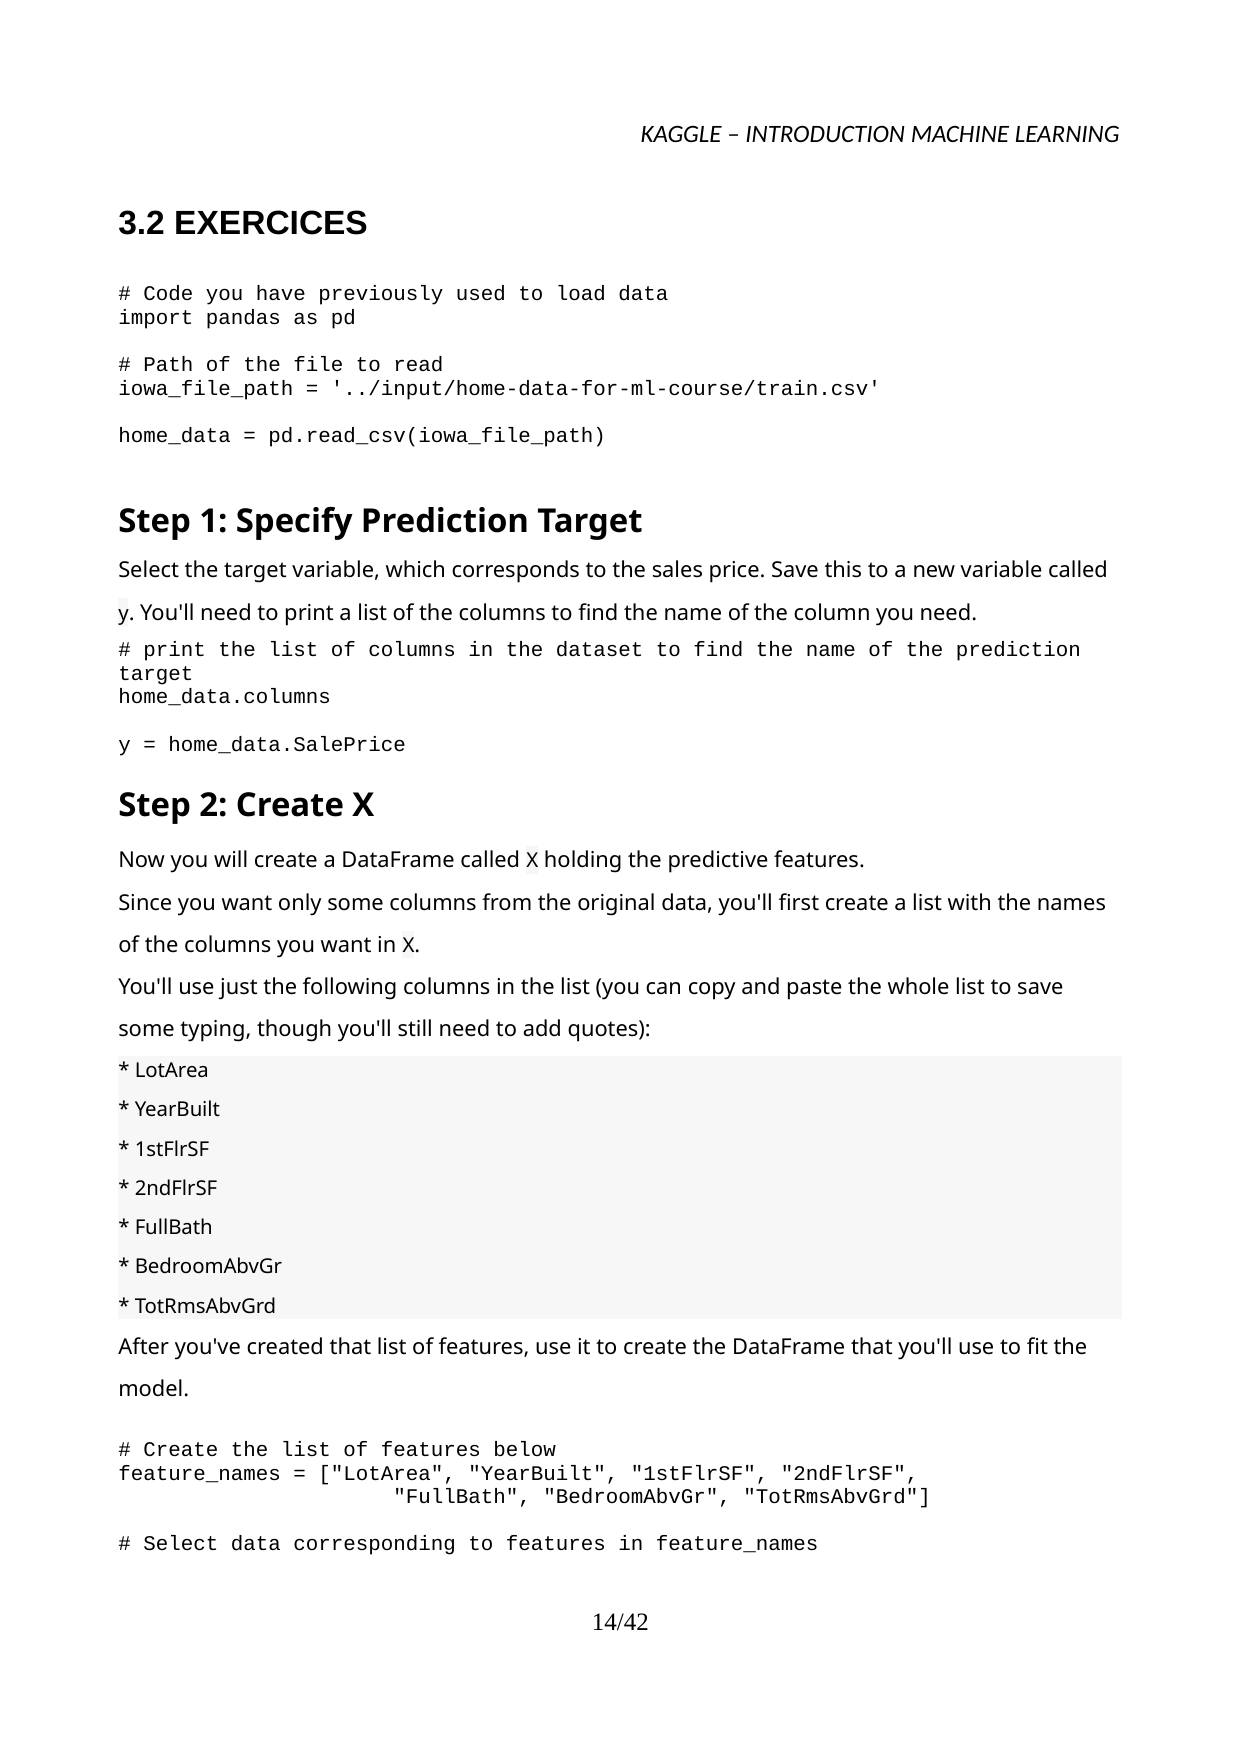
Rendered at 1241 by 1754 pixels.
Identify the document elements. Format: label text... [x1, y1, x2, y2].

text After you've created that list of features, use it to create the DataFrame that you'll use to fit the model. [118, 1331, 1122, 1403]
text # print the list of columns in the dataset to find the name of the prediction target [118, 639, 1122, 686]
text Now you will create a DataFrame called X holding the predictive features. [118, 844, 1122, 874]
text * TotRmsAbvGrd [118, 1291, 1122, 1319]
text * YearBuilt [118, 1095, 1122, 1123]
text iowa_file_path = '../input/home-data-for-ml-course/train.csv' [118, 378, 1122, 401]
text import pandas as pd [118, 307, 1122, 330]
text y = home_data.SalePrice [118, 733, 1122, 757]
text Select the target variable, which corresponds to the sales price. Save this to a new variable called y. You'll need to print a list of the columns to find the name of the column you need. [118, 554, 1122, 626]
text * 2ndFlrSF [118, 1173, 1122, 1201]
text # Path of the file to read [118, 354, 1122, 378]
text feature_names = ["LotArea", "YearBuilt", "1stFlrSF", "2ndFlrSF", [118, 1462, 1122, 1486]
subtitle 3.2 EXERCICES [118, 203, 1122, 242]
subtitle Step 2: Create X [118, 781, 1122, 826]
text # Select data corresponding to features in feature_names [118, 1533, 1122, 1557]
text Since you want only some columns from the original data, you'll first create a list with the names of the columns you want in X. [118, 887, 1122, 959]
text * FullBath [118, 1213, 1122, 1241]
text * LotArea [118, 1056, 1122, 1083]
text # Create the list of features below [118, 1439, 1122, 1462]
text You'll use just the following columns in the list (you can copy and paste the whole list to save some typing, though you'll still need to add quotes): [118, 971, 1122, 1043]
text * BedroomAbvGr [118, 1252, 1122, 1280]
subtitle Step 1: Specify Prediction Target [118, 497, 1122, 542]
text * 1stFlrSF [118, 1134, 1122, 1162]
text home_data.columns [118, 686, 1122, 710]
text # Code you have previously used to load data [118, 283, 1122, 307]
text "FullBath", "BedroomAbvGr", "TotRmsAbvGrd"] [118, 1486, 1122, 1510]
text home_data = pd.read_csv(iowa_file_path) [118, 425, 1122, 448]
